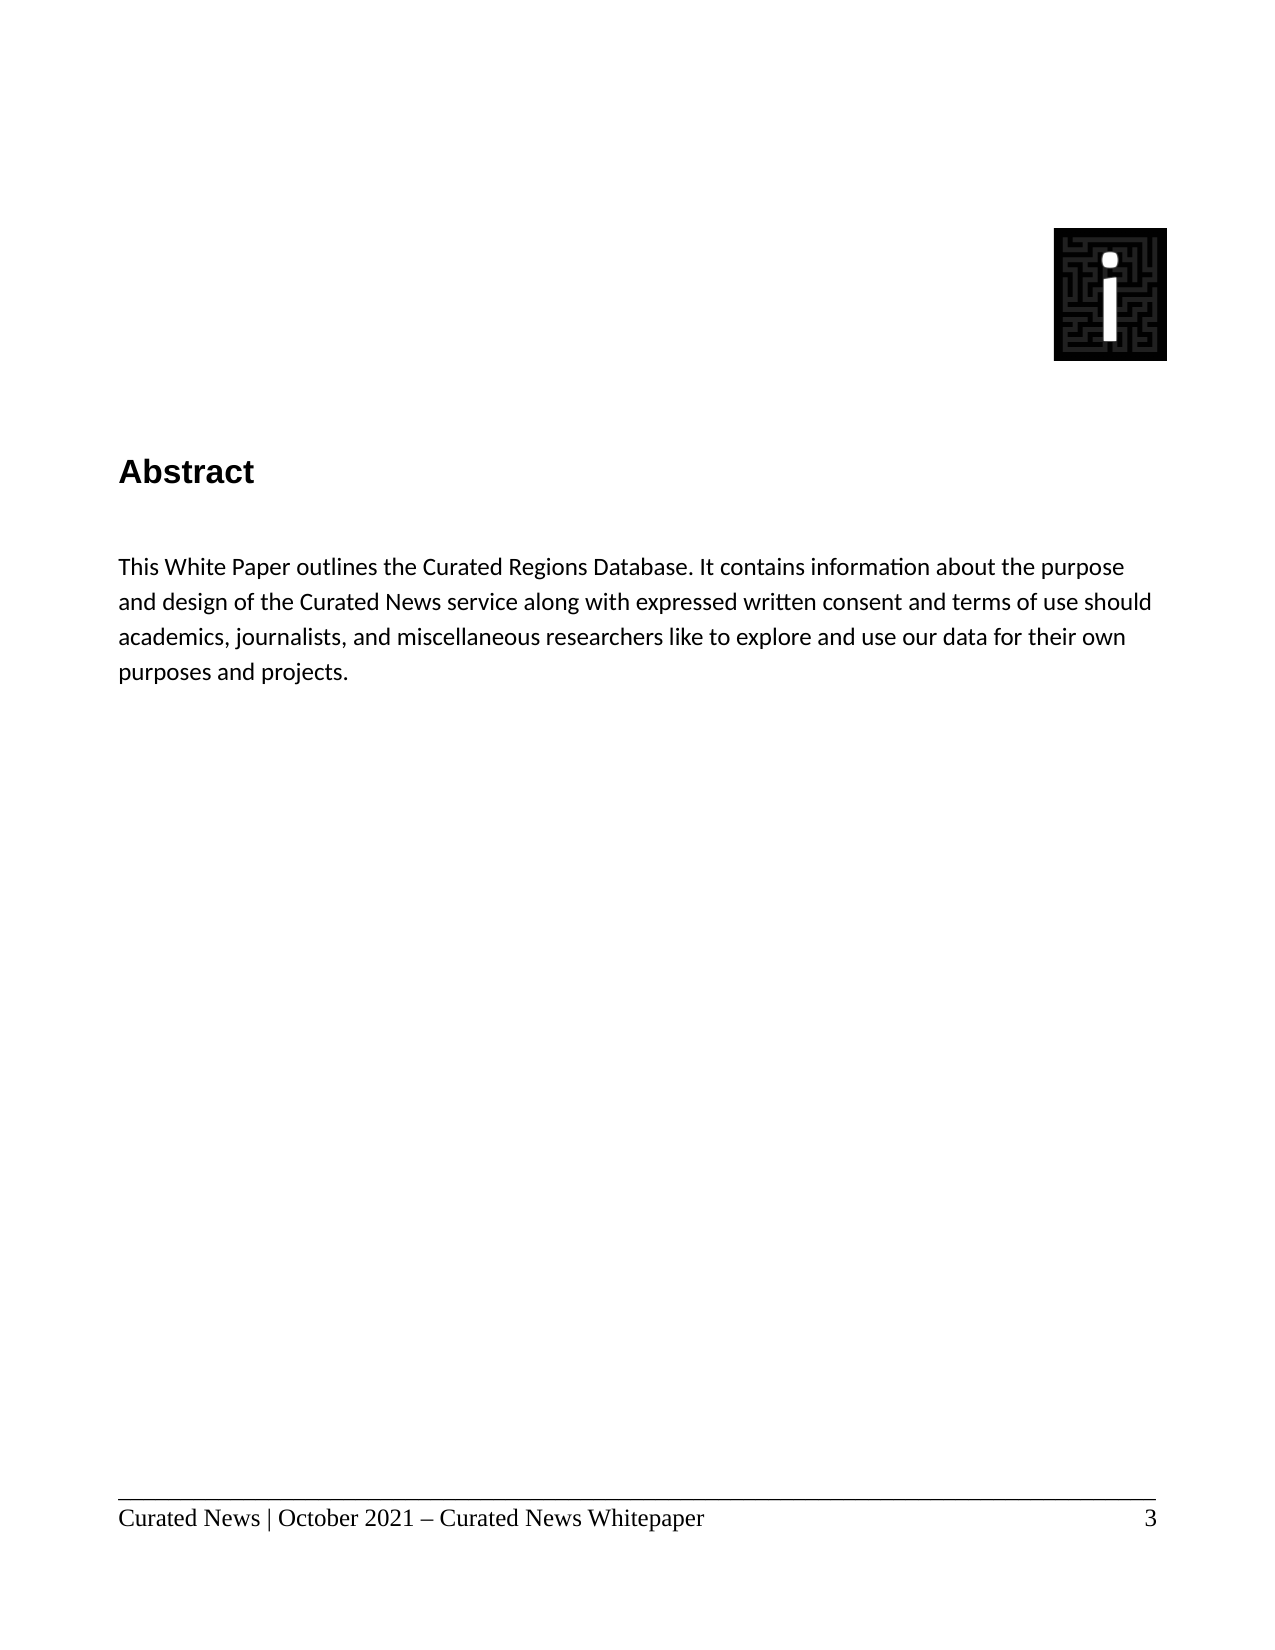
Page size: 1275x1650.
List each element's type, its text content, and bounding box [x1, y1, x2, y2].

subtitle Abstract [118, 452, 1157, 491]
text This White Paper outlines the Curated Regions Database. It contains information about the purpose and design of the Curated News service along with expressed written consent and terms of use should academics, journalists, and miscellaneous researchers like to explore and use our data for their own purposes and projects. [118, 551, 1157, 687]
picture [1053, 228, 1167, 361]
